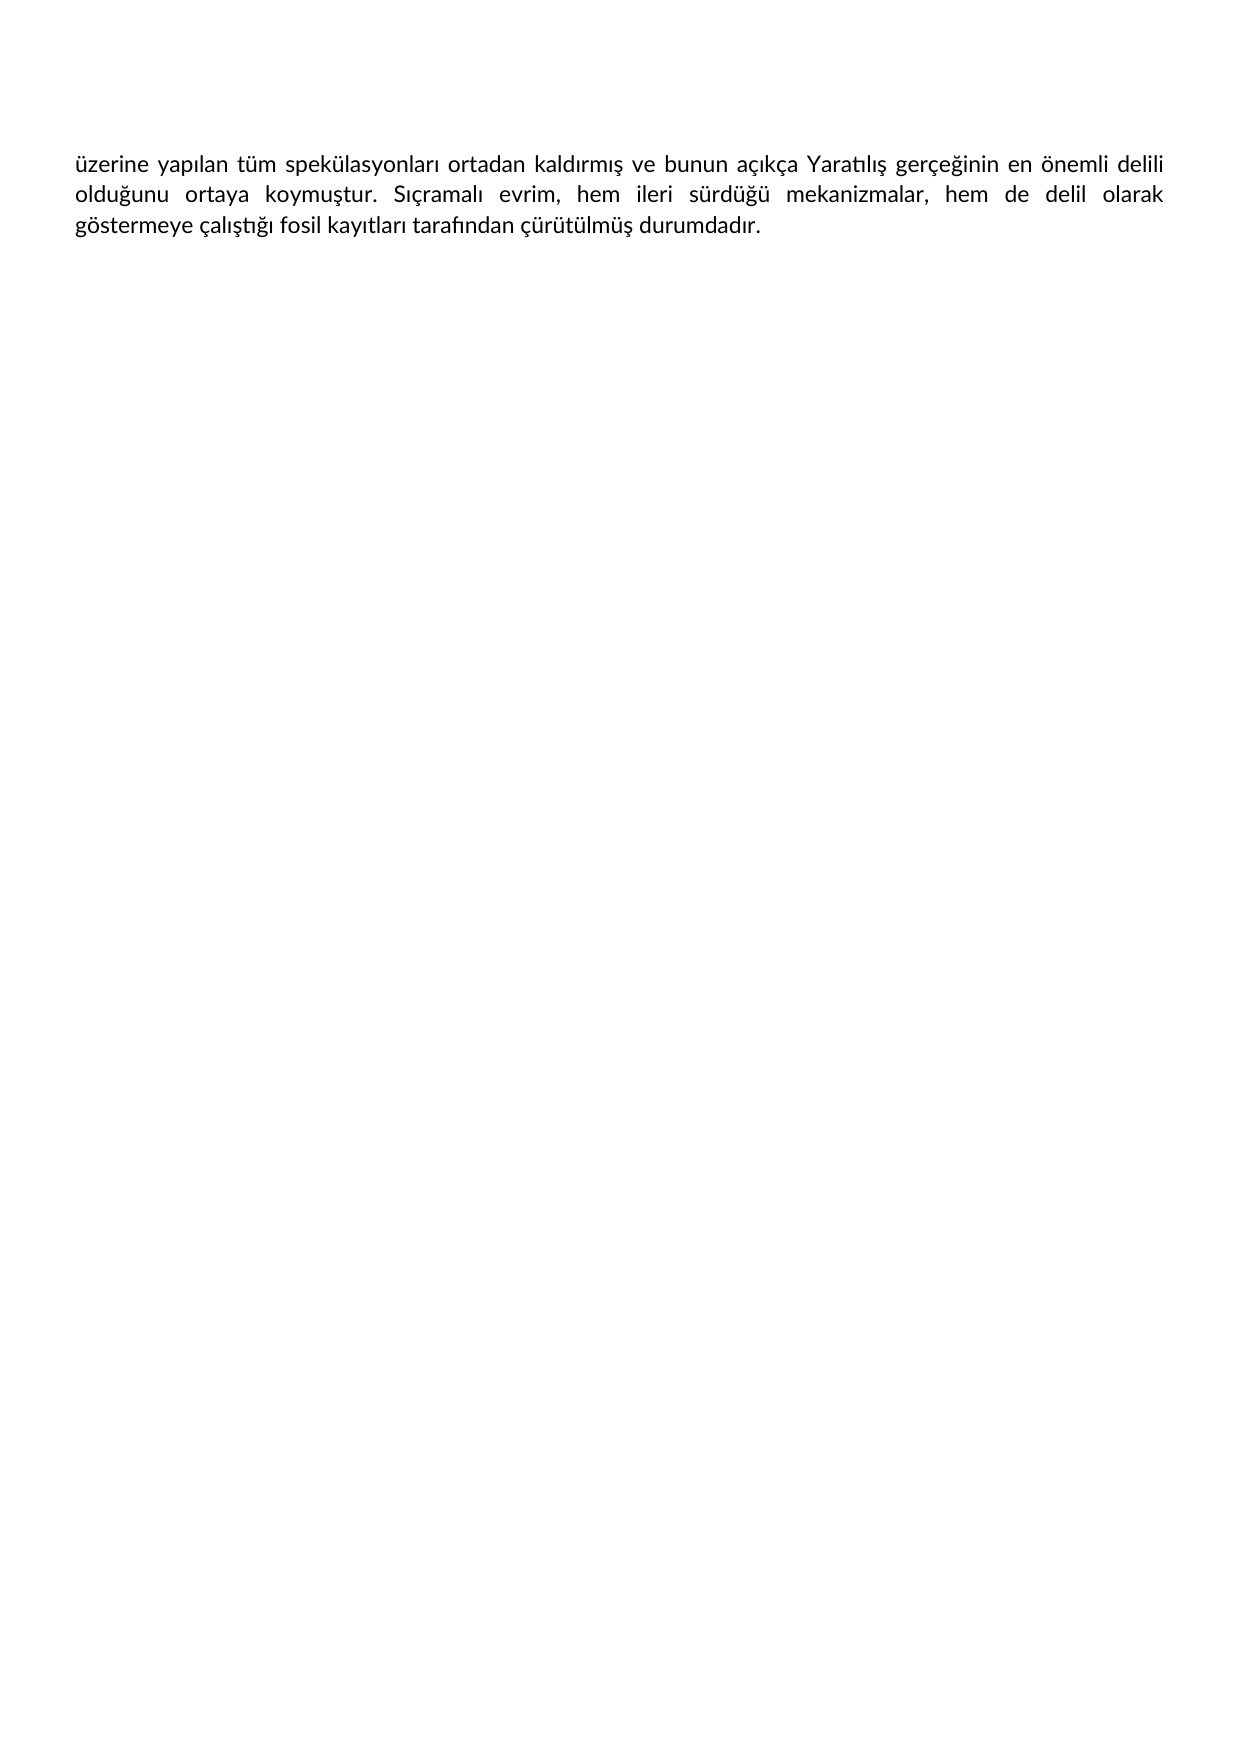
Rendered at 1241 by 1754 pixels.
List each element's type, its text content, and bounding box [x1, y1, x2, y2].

text üzerine yapılan tüm spekülasyonları ortadan kaldırmış ve bunun açıkça Yaratılış gerçeğinin en önemli delili olduğunu ortaya koymuştur. Sıçramalı evrim, hem ileri sürdüğü mekanizmalar, hem de delil olarak göstermeye çalıştığı fosil kayıtları tarafından çürütülmüş durumdadır. [75, 150, 1165, 238]
